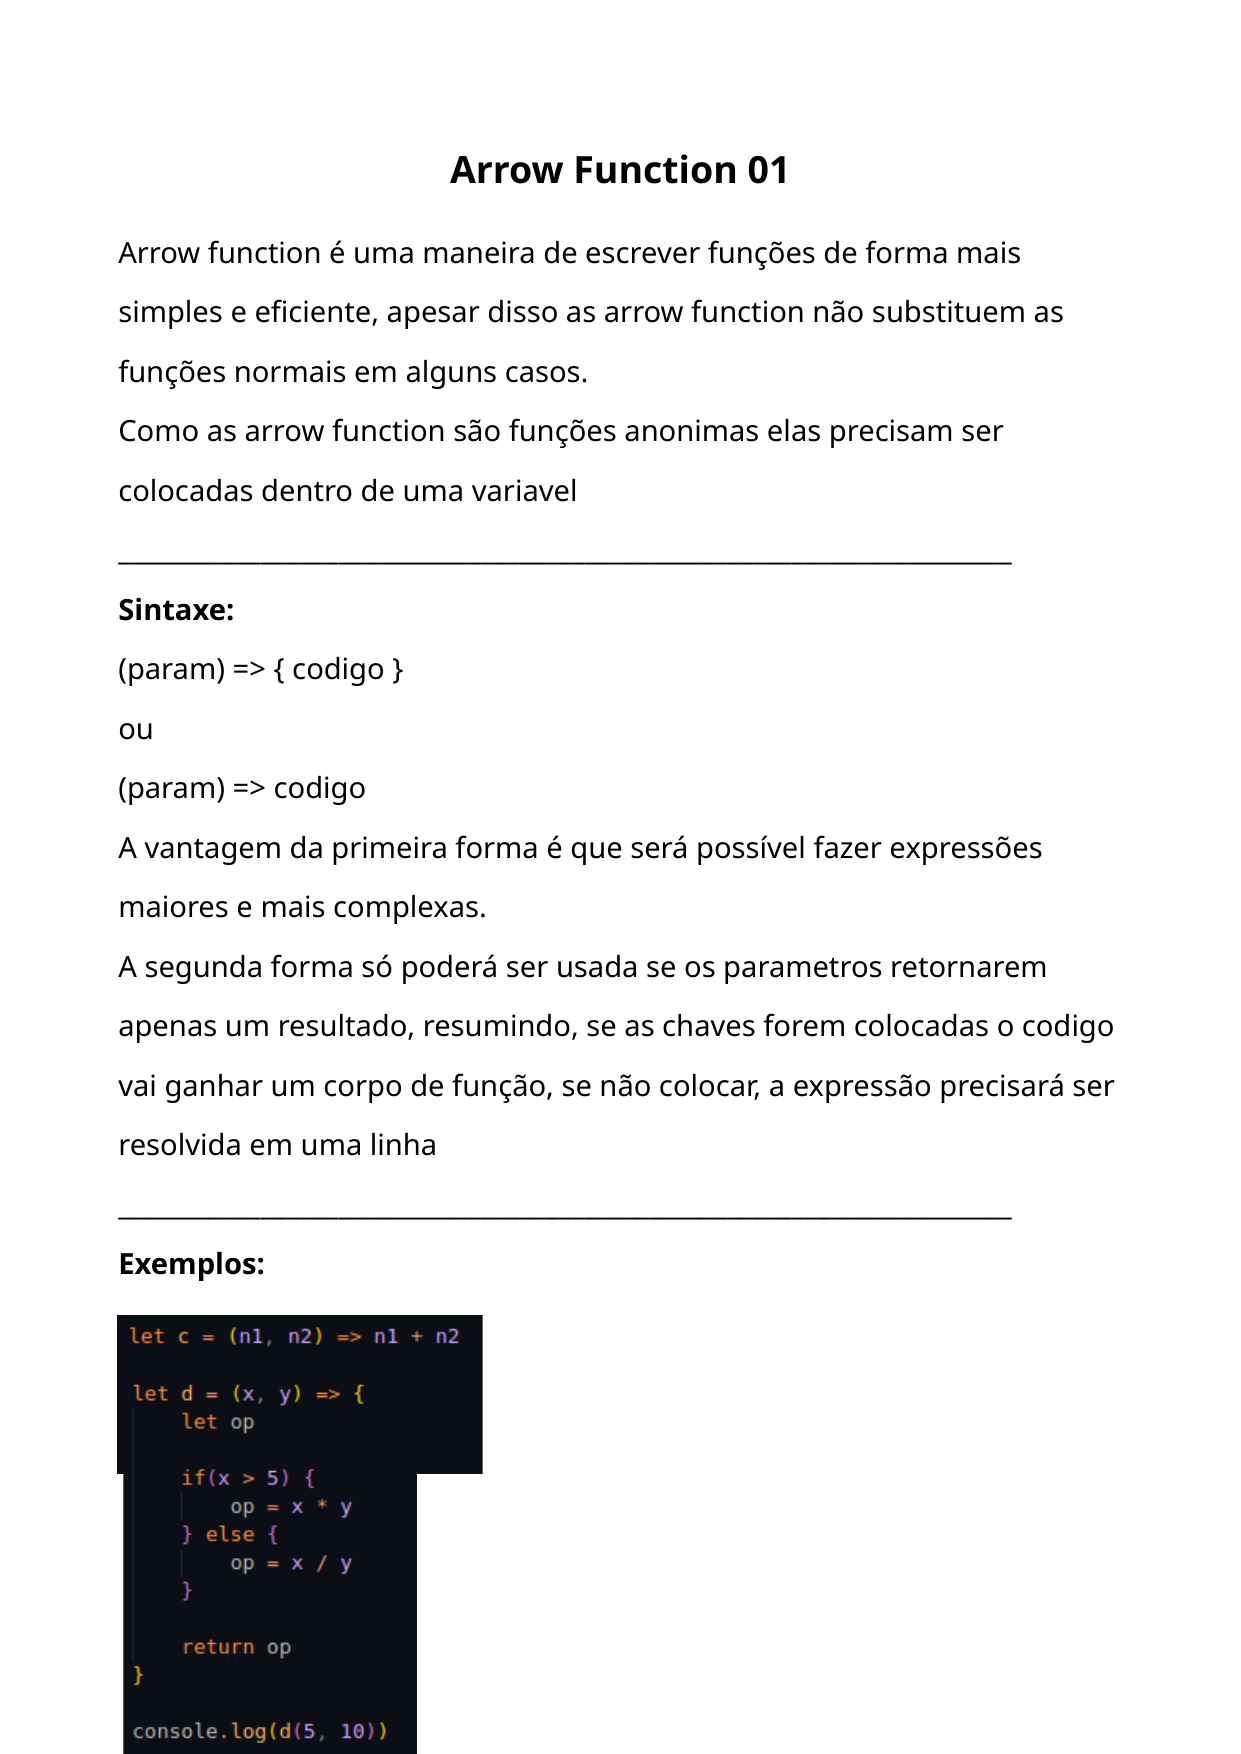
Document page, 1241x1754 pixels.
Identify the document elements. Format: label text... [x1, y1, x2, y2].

text A segunda forma só poderá ser usada se os parametros retornarem apenas um resultado, resumindo, se as chaves forem colocadas o codigo vai ganhar um corpo de função, se não colocar, a expressão precisará ser resolvida em uma linha [118, 946, 1122, 1164]
subtitle Arrow Function 01 [118, 143, 1122, 194]
text (param) => { codigo } [118, 648, 1122, 688]
text Arrow function é uma maneira de escrever funções de forma mais simples e eficiente, apesar disso as arrow function não substituem as funções normais em alguns casos. [118, 232, 1122, 391]
text A vantagem da primeira forma é que será possível fazer expressões maiores e mais complexas. [118, 827, 1122, 926]
text ou [118, 708, 1122, 748]
text _____________________________________________________________________ [118, 1184, 1122, 1223]
text (param) => codigo [118, 767, 1122, 807]
text _____________________________________________________________________ [118, 529, 1122, 569]
picture [117, 1315, 483, 1754]
text Sintaxe: [118, 589, 1122, 629]
text Como as arrow function são funções anonimas elas precisam ser colocadas dentro de uma variavel [118, 411, 1122, 510]
text Exemplos: [118, 1243, 1122, 1283]
